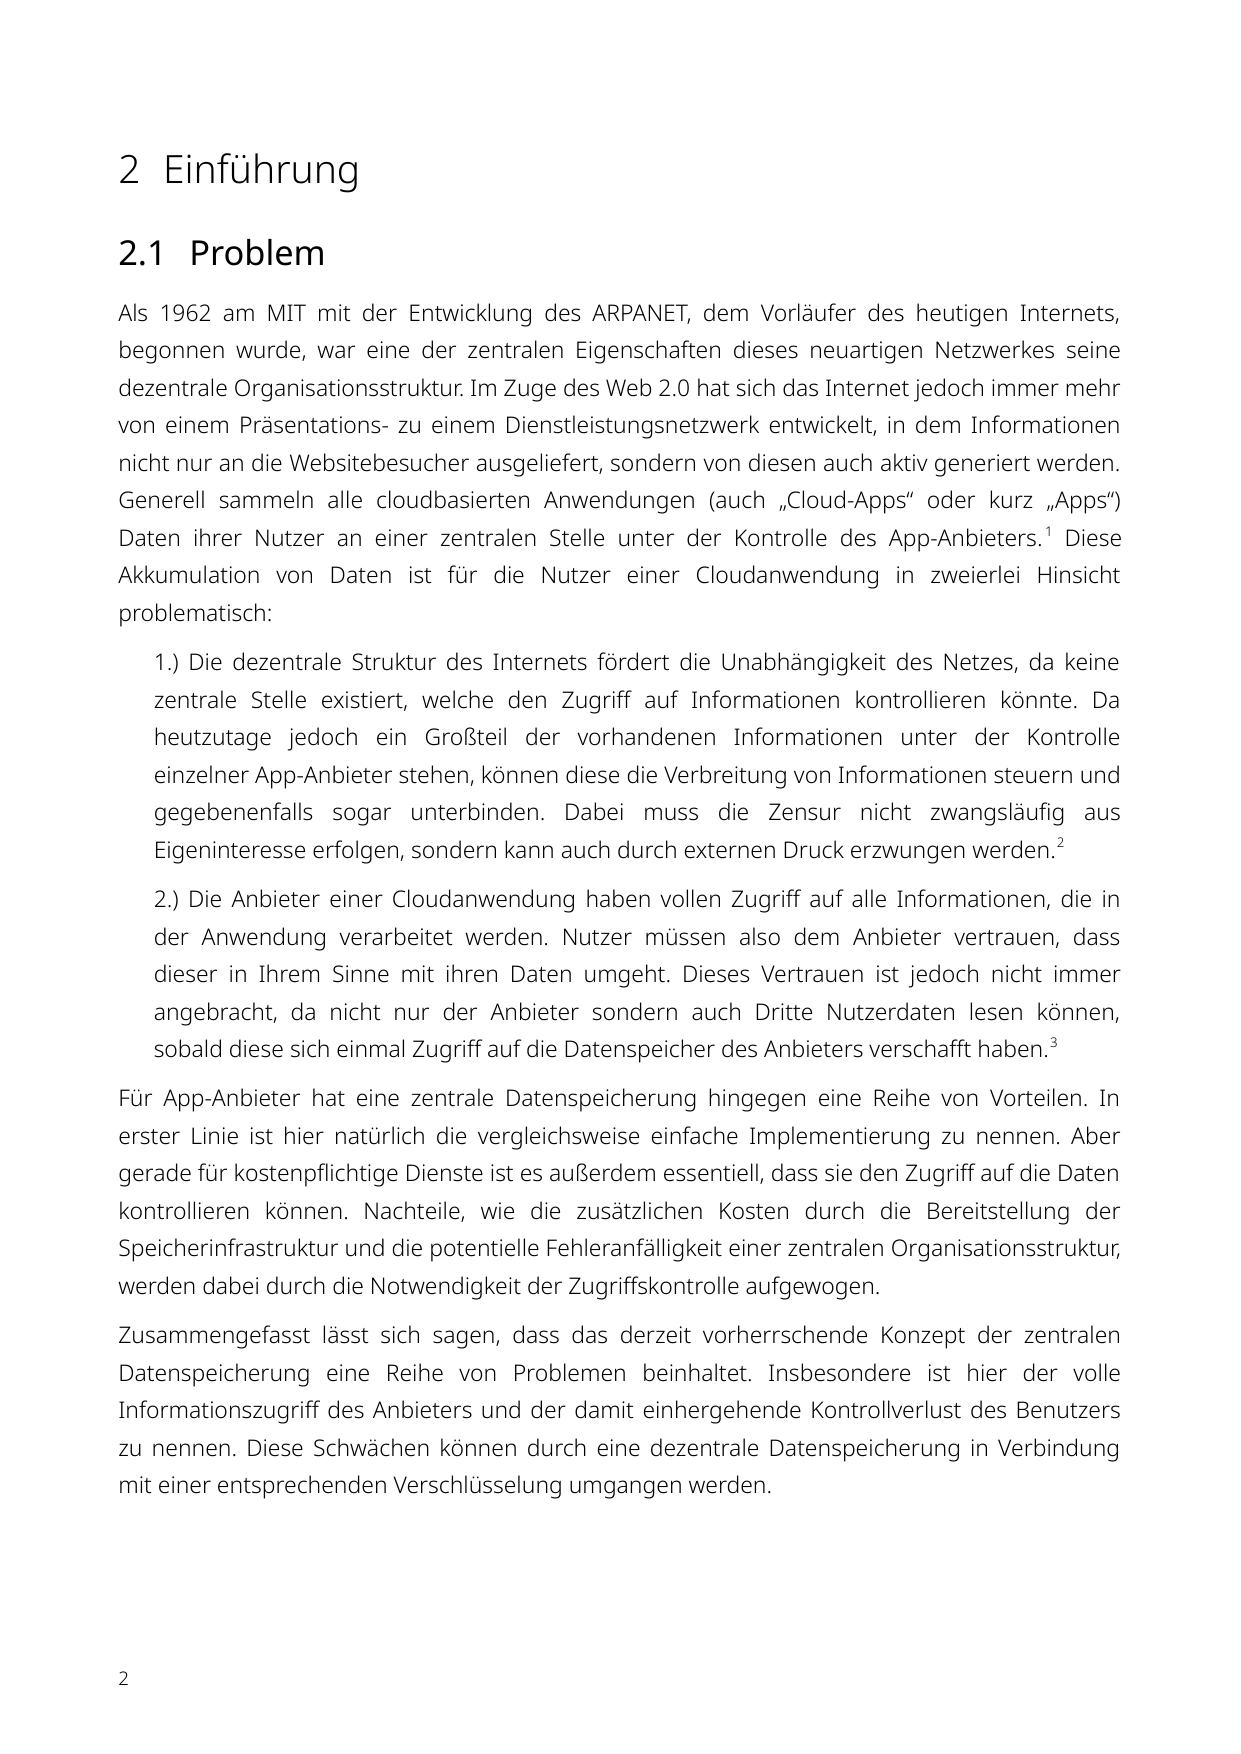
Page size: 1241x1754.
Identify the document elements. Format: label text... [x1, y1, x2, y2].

text 1.) Die dezentrale Struktur des Internets fördert die Unabhängigkeit des Netzes, da keine zentrale Stelle existiert, welche den Zugriff auf Informationen kontrollieren könnte. Da heutzutage jedoch ein Großteil der vorhandenen Informationen unter der Kontrolle einzelner App-Anbieter stehen, können diese die Verbreitung von Informationen steuern und gegebenenfalls sogar unterbinden. Dabei muss die Zensur nicht zwangsläufig aus Eigeninteresse erfolgen, sondern kann auch durch externen Druck erzwungen werden. [153, 646, 1122, 865]
subtitle Einführung [118, 142, 1122, 195]
text Für App-Anbieter hat eine zentrale Datenspeicherung hingegen eine Reihe von Vorteilen. In erster Linie ist hier natürlich die vergleichsweise einfache Implementierung zu nennen. Aber gerade für kostenpflichtige Dienste ist es außerdem essentiell, dass sie den Zugriff auf die Daten kontrollieren können. Nachteile, wie die zusätzlichen Kosten durch die Bereitstellung der Speicherinfrastruktur und die potentielle Fehleranfälligkeit einer zentralen Organisationsstruktur, werden dabei durch die Notwendigkeit der Zugriffskontrolle aufgewogen. [118, 1082, 1122, 1301]
text Als 1962 am MIT mit der Entwicklung des ARPANET, dem Vorläufer des heutigen Internets, begonnen wurde, war eine der zentralen Eigenschaften dieses neuartigen Netzwerkes seine dezentrale Organisationsstruktur. Im Zuge des Web 2.0 hat sich das Internet jedoch immer mehr von einem Präsentations- zu einem Dienstleistungsnetzwerk entwickelt, in dem Informationen nicht nur an die Websitebesucher ausgeliefert, sondern von diesen auch aktiv generiert werden. Generell sammeln alle cloudbasierten Anwendungen (auch „Cloud-Apps“ oder kurz „Apps“) Daten ihrer Nutzer an einer zentralen Stelle unter der Kontrolle des App-Anbieters. Diese Akkumulation von Daten ist für die Nutzer einer Cloudanwendung in zweierlei Hinsicht problematisch: [118, 297, 1122, 628]
subtitle Problem [118, 229, 1122, 276]
text 2.) Die Anbieter einer Cloudanwendung haben vollen Zugriff auf alle Informationen, die in der Anwendung verarbeitet werden. Nutzer müssen also dem Anbieter vertrauen, dass dieser in Ihrem Sinne mit ihren Daten umgeht. Dieses Vertrauen ist jedoch nicht immer angebracht, da nicht nur der Anbieter sondern auch Dritte Nutzerdaten lesen können, sobald diese sich einmal Zugriff auf die Datenspeicher des Anbieters verschafft haben. [153, 883, 1122, 1064]
text Zusammengefasst lässt sich sagen, dass das derzeit vorherrschende Konzept der zentralen Datenspeicherung eine Reihe von Problemen beinhaltet. Insbesondere ist hier der volle Informationszugriff des Anbieters und der damit einhergehende Kontrollverlust des Benutzers zu nennen. Diese Schwächen können durch eine dezentrale Datenspeicherung in Verbindung mit einer entsprechenden Verschlüsselung umgangen werden. [118, 1319, 1122, 1500]
